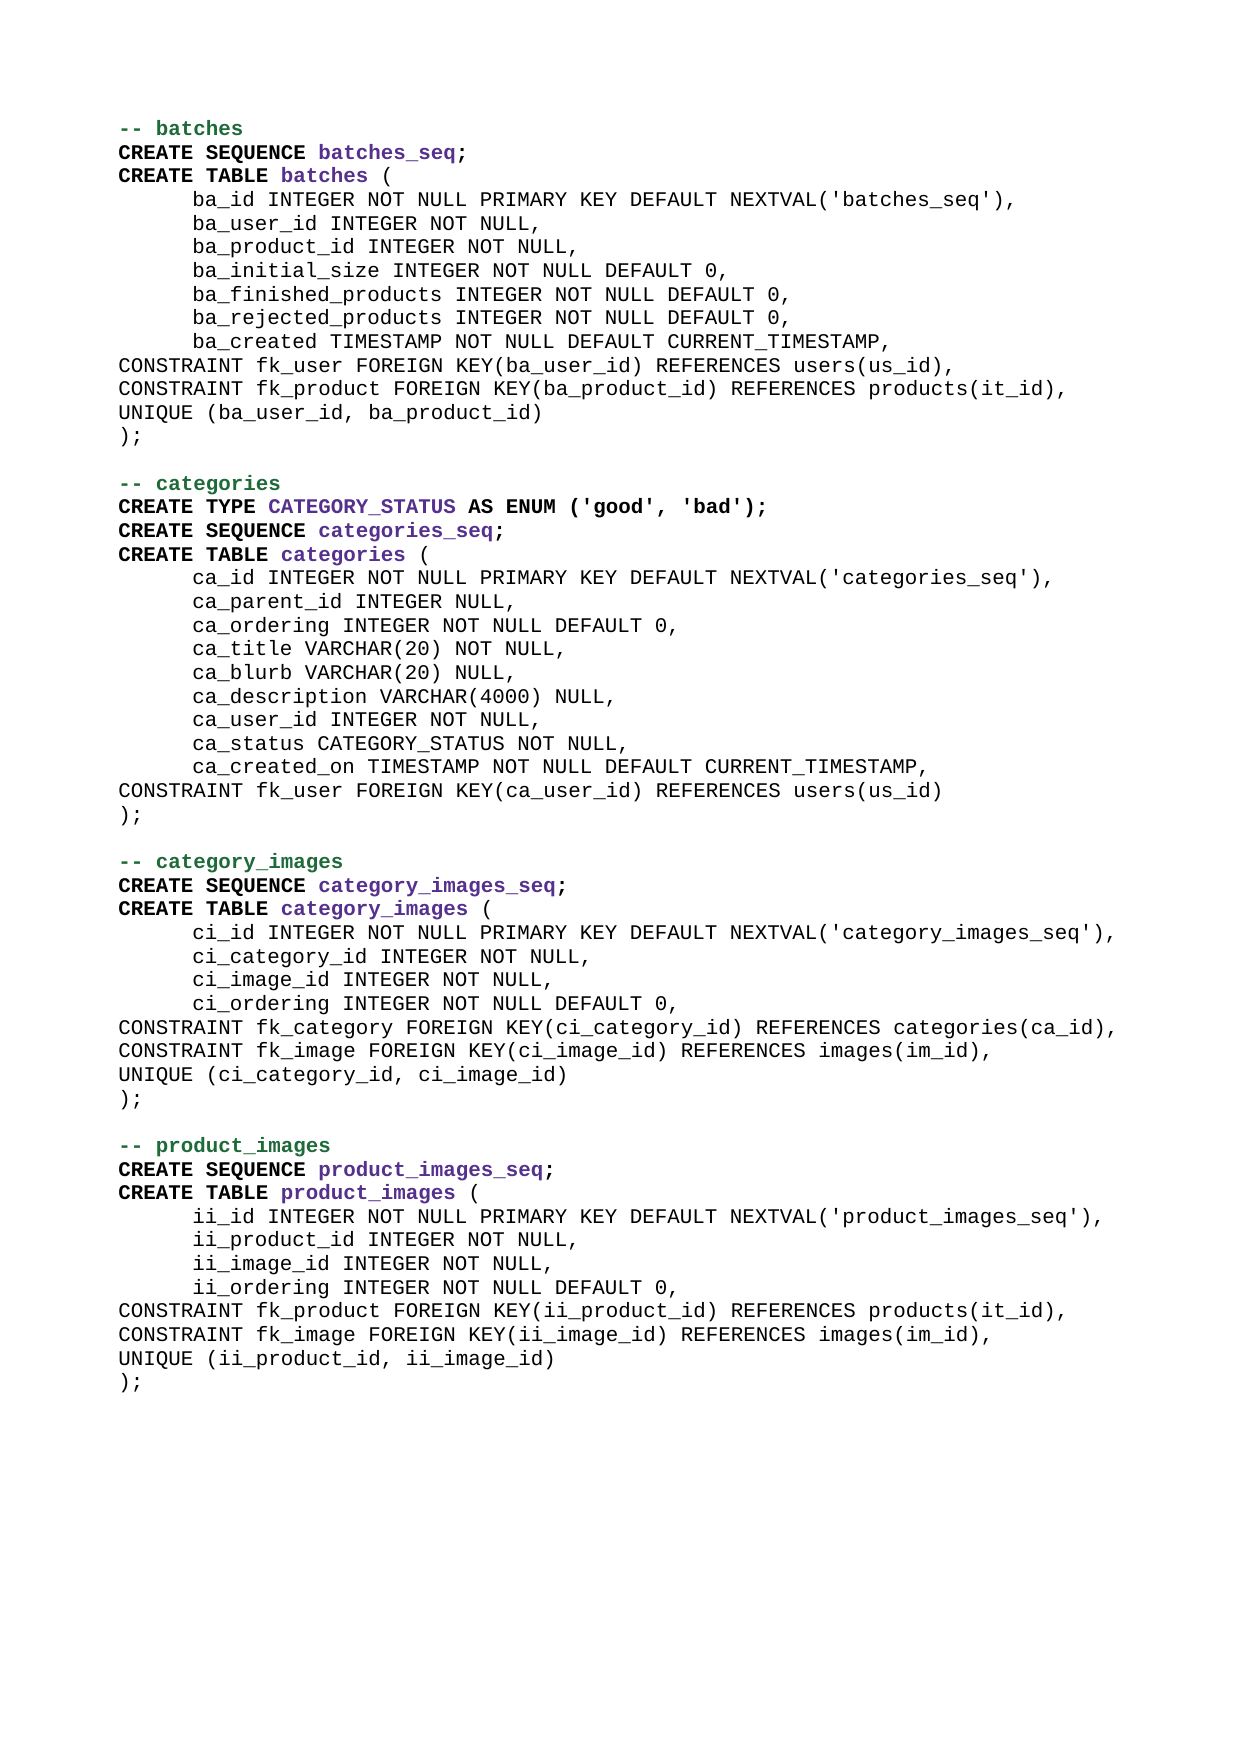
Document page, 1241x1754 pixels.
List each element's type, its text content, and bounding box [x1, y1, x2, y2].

text ci_id INTEGER NOT NULL PRIMARY KEY DEFAULT NEXTVAL('category_images_seq'), [118, 922, 1122, 946]
text CREATE TABLE batches ( [118, 165, 1122, 189]
text ci_ordering INTEGER NOT NULL DEFAULT 0, [118, 993, 1122, 1017]
text ); [118, 426, 1122, 449]
text ca_created_on TIMESTAMP NOT NULL DEFAULT CURRENT_TIMESTAMP, [118, 757, 1122, 780]
text CONSTRAINT fk_image FOREIGN KEY(ci_image_id) REFERENCES images(im_id), [118, 1040, 1122, 1064]
text ba_id INTEGER NOT NULL PRIMARY KEY DEFAULT NEXTVAL('batches_seq'), [118, 189, 1122, 213]
text CONSTRAINT fk_image FOREIGN KEY(ii_image_id) REFERENCES images(im_id), [118, 1324, 1122, 1348]
text ba_created TIMESTAMP NOT NULL DEFAULT CURRENT_TIMESTAMP, [118, 331, 1122, 354]
text ba_rejected_products INTEGER NOT NULL DEFAULT 0, [118, 307, 1122, 331]
text CREATE SEQUENCE batches_seq; [118, 142, 1122, 165]
text ba_product_id INTEGER NOT NULL, [118, 236, 1122, 260]
text ba_user_id INTEGER NOT NULL, [118, 213, 1122, 236]
text ca_status CATEGORY_STATUS NOT NULL, [118, 733, 1122, 757]
text ii_product_id INTEGER NOT NULL, [118, 1229, 1122, 1253]
text CONSTRAINT fk_user FOREIGN KEY(ca_user_id) REFERENCES users(us_id) [118, 780, 1122, 804]
text ); [118, 804, 1122, 827]
text ca_ordering INTEGER NOT NULL DEFAULT 0, [118, 615, 1122, 638]
text ca_blurb VARCHAR(20) NULL, [118, 662, 1122, 686]
text -- category_images [118, 851, 1122, 875]
text ci_category_id INTEGER NOT NULL, [118, 946, 1122, 969]
text CONSTRAINT fk_product FOREIGN KEY(ii_product_id) REFERENCES products(it_id), [118, 1300, 1122, 1324]
text -- batches [118, 118, 1122, 142]
text CREATE TABLE product_images ( [118, 1182, 1122, 1206]
text ii_ordering INTEGER NOT NULL DEFAULT 0, [118, 1277, 1122, 1300]
text ii_image_id INTEGER NOT NULL, [118, 1253, 1122, 1277]
text ba_initial_size INTEGER NOT NULL DEFAULT 0, [118, 260, 1122, 284]
text ii_id INTEGER NOT NULL PRIMARY KEY DEFAULT NEXTVAL('product_images_seq'), [118, 1206, 1122, 1229]
text CONSTRAINT fk_category FOREIGN KEY(ci_category_id) REFERENCES categories(ca_id), [118, 1017, 1122, 1040]
text ca_title VARCHAR(20) NOT NULL, [118, 638, 1122, 662]
text -- categories [118, 473, 1122, 496]
text ); [118, 1088, 1122, 1111]
text ci_image_id INTEGER NOT NULL, [118, 969, 1122, 993]
text ); [118, 1371, 1122, 1395]
text CONSTRAINT fk_user FOREIGN KEY(ba_user_id) REFERENCES users(us_id), [118, 354, 1122, 378]
text ba_finished_products INTEGER NOT NULL DEFAULT 0, [118, 284, 1122, 307]
text UNIQUE (ii_product_id, ii_image_id) [118, 1348, 1122, 1371]
text CREATE SEQUENCE product_images_seq; [118, 1158, 1122, 1182]
text UNIQUE (ci_category_id, ci_image_id) [118, 1064, 1122, 1088]
text CREATE SEQUENCE categories_seq; [118, 520, 1122, 544]
text CREATE TABLE categories ( [118, 544, 1122, 567]
text UNIQUE (ba_user_id, ba_product_id) [118, 402, 1122, 426]
text CONSTRAINT fk_product FOREIGN KEY(ba_product_id) REFERENCES products(it_id), [118, 378, 1122, 402]
text -- product_images [118, 1135, 1122, 1158]
text CREATE TYPE CATEGORY_STATUS AS ENUM ('good', 'bad'); [118, 496, 1122, 520]
text ca_id INTEGER NOT NULL PRIMARY KEY DEFAULT NEXTVAL('categories_seq'), [118, 567, 1122, 591]
text CREATE SEQUENCE category_images_seq; [118, 875, 1122, 898]
text ca_description VARCHAR(4000) NULL, [118, 686, 1122, 709]
text ca_user_id INTEGER NOT NULL, [118, 709, 1122, 733]
text CREATE TABLE category_images ( [118, 898, 1122, 922]
text ca_parent_id INTEGER NULL, [118, 591, 1122, 615]
